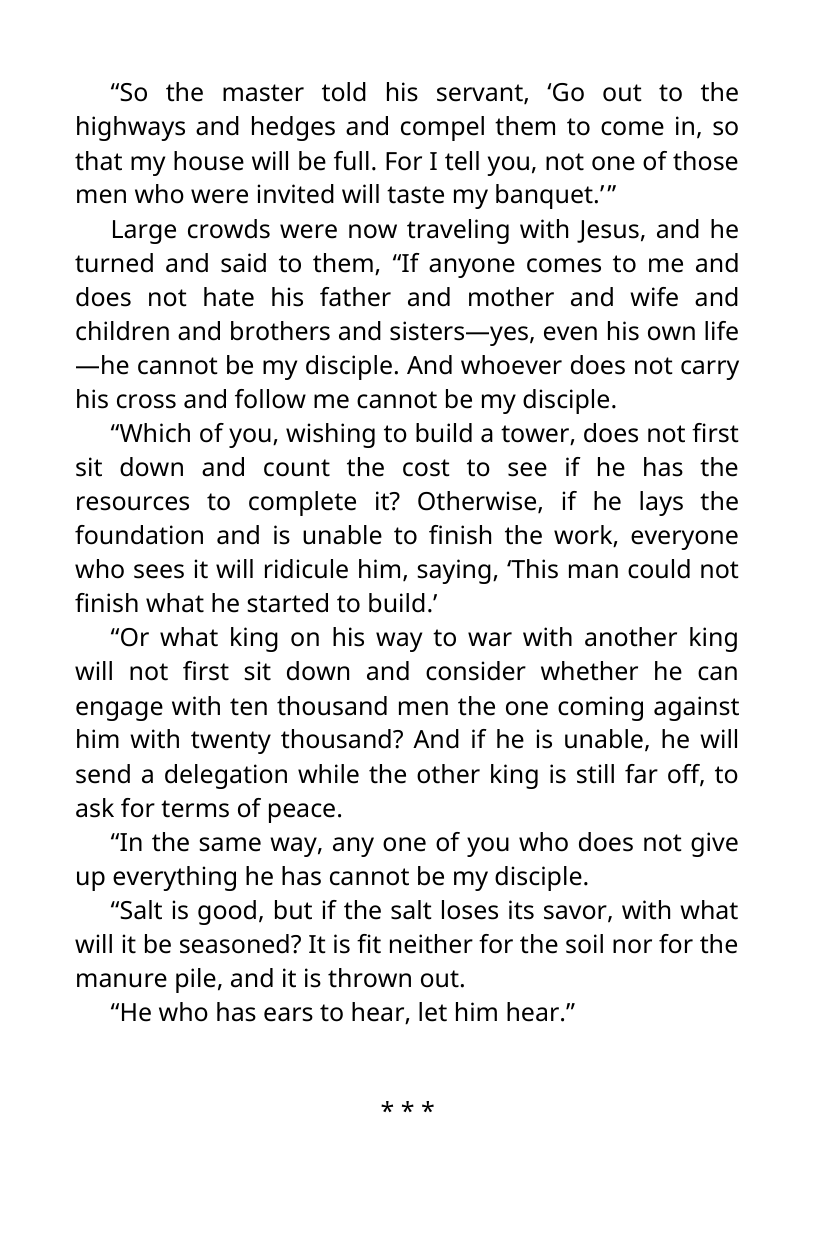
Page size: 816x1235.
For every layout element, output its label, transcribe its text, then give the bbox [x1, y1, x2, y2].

text “Or what king on his way to war with another king will not first sit down and consider whether he can engage with ten thousand men the one coming against him with twenty thousand? And if he is unable, he will send a delegation while the other king is still far off, to ask for terms of peace. [75, 620, 740, 824]
text “So the master told his servant, ‘Go out to the highways and hedges and compel them to come in, so that my house will be full. For I tell you, not one of those men who were invited will taste my banquet.’ ” [75, 75, 740, 211]
text “Which of you, wishing to build a tower, does not first sit down and count the cost to see if he has the resources to complete it? Otherwise, if he lays the foundation and is unable to finish the work, everyone who sees it will ridicule him, saying, ‘This man could not finish what he started to build.’ [75, 416, 740, 620]
text “He who has ears to hear, let him hear.” [75, 995, 740, 1029]
text “Salt is good, but if the salt loses its savor, with what will it be seasoned? It is fit neither for the soil nor for the manure pile, and it is thrown out. [75, 892, 740, 995]
text Large crowds were now traveling with Jesus, and he turned and said to them, “If anyone comes to me and does not hate his father and mother and wife and children and brothers and sisters—yes, even his own life—he cannot be my disciple. And whoever does not carry his cross and follow me cannot be my disciple. [75, 211, 740, 416]
text * * * [75, 1093, 740, 1127]
text “In the same way, any one of you who does not give up everything he has cannot be my disciple. [75, 824, 740, 892]
